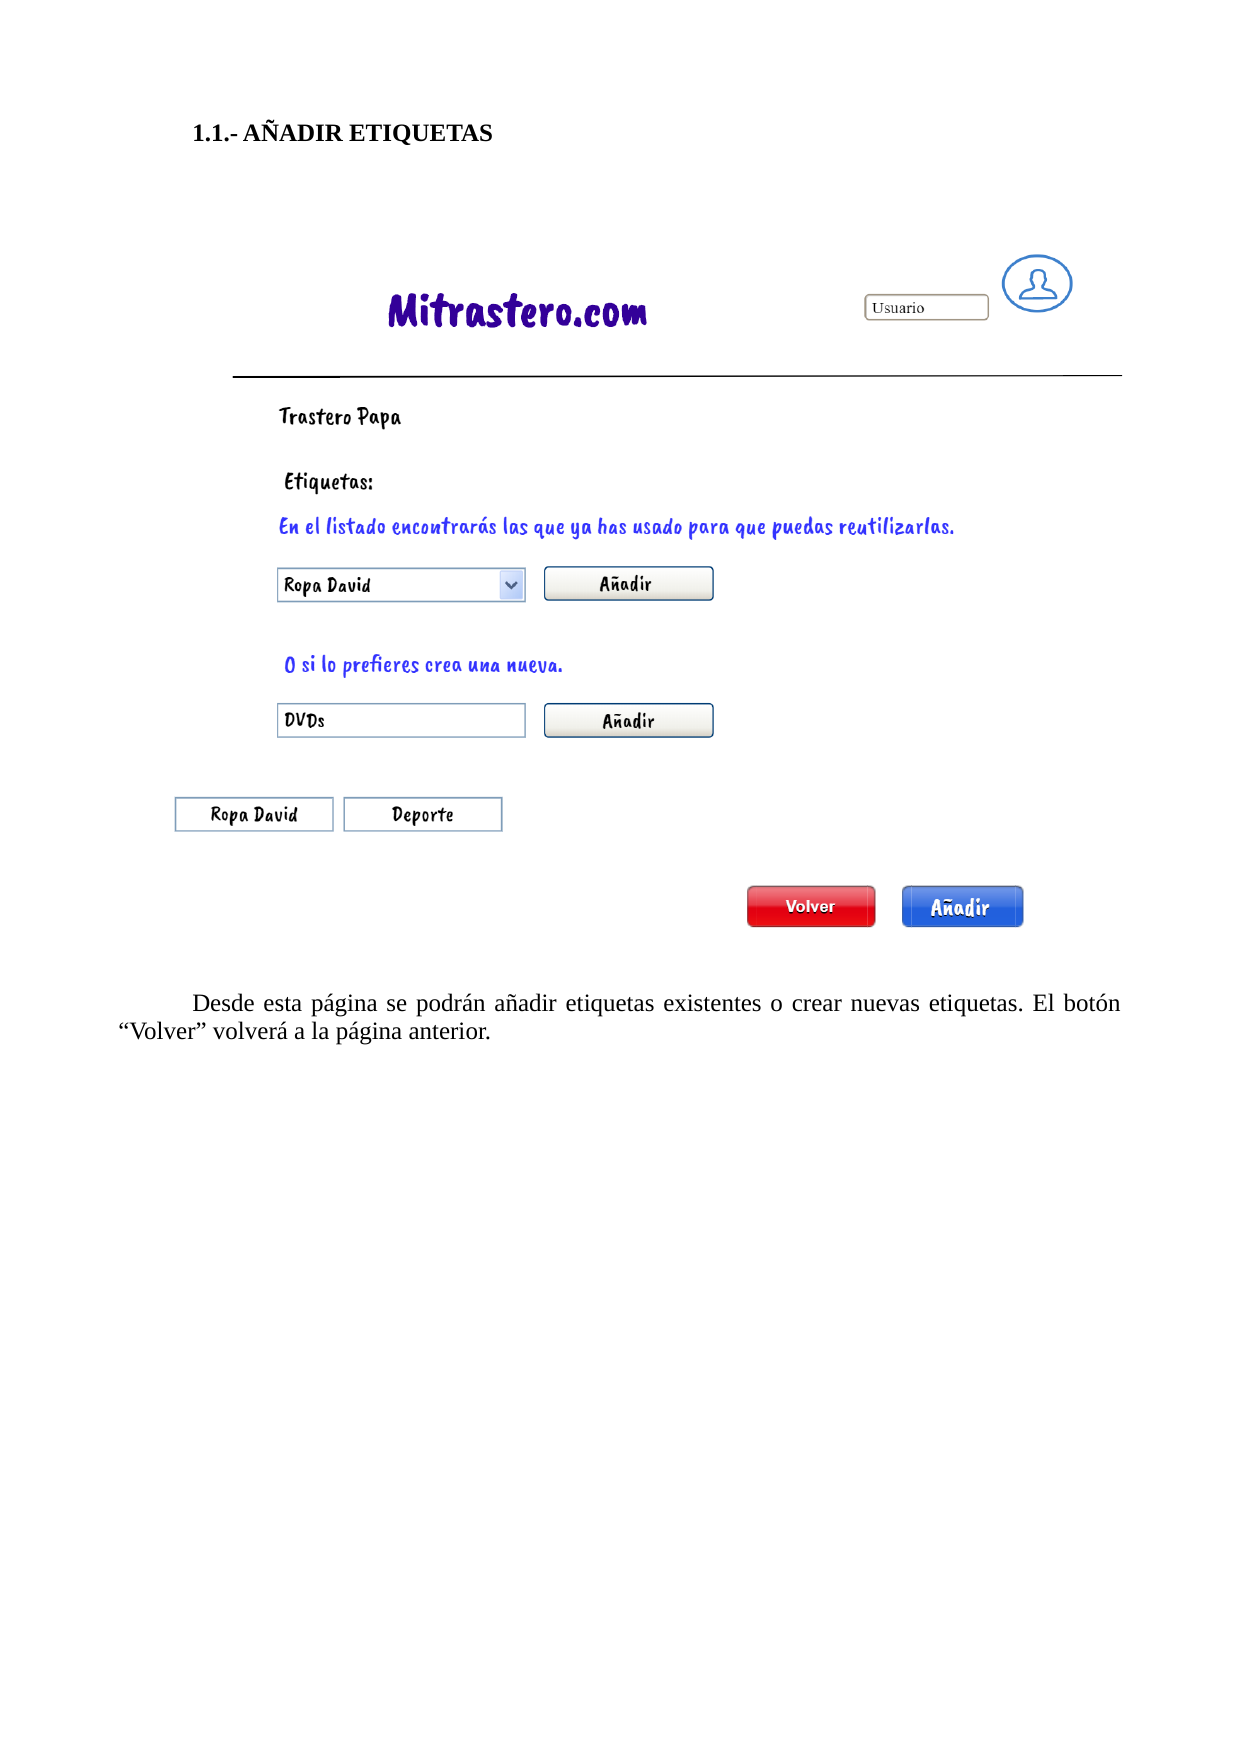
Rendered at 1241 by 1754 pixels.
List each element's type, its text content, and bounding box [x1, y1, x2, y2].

picture [118, 175, 1123, 959]
text 1.1.- AÑADIR ETIQUETAS [118, 118, 1122, 147]
text Desde esta página se podrán añadir etiquetas existentes o crear nuevas etiquetas. El botón “Volver” volverá a la página anterior. [118, 988, 1122, 1045]
